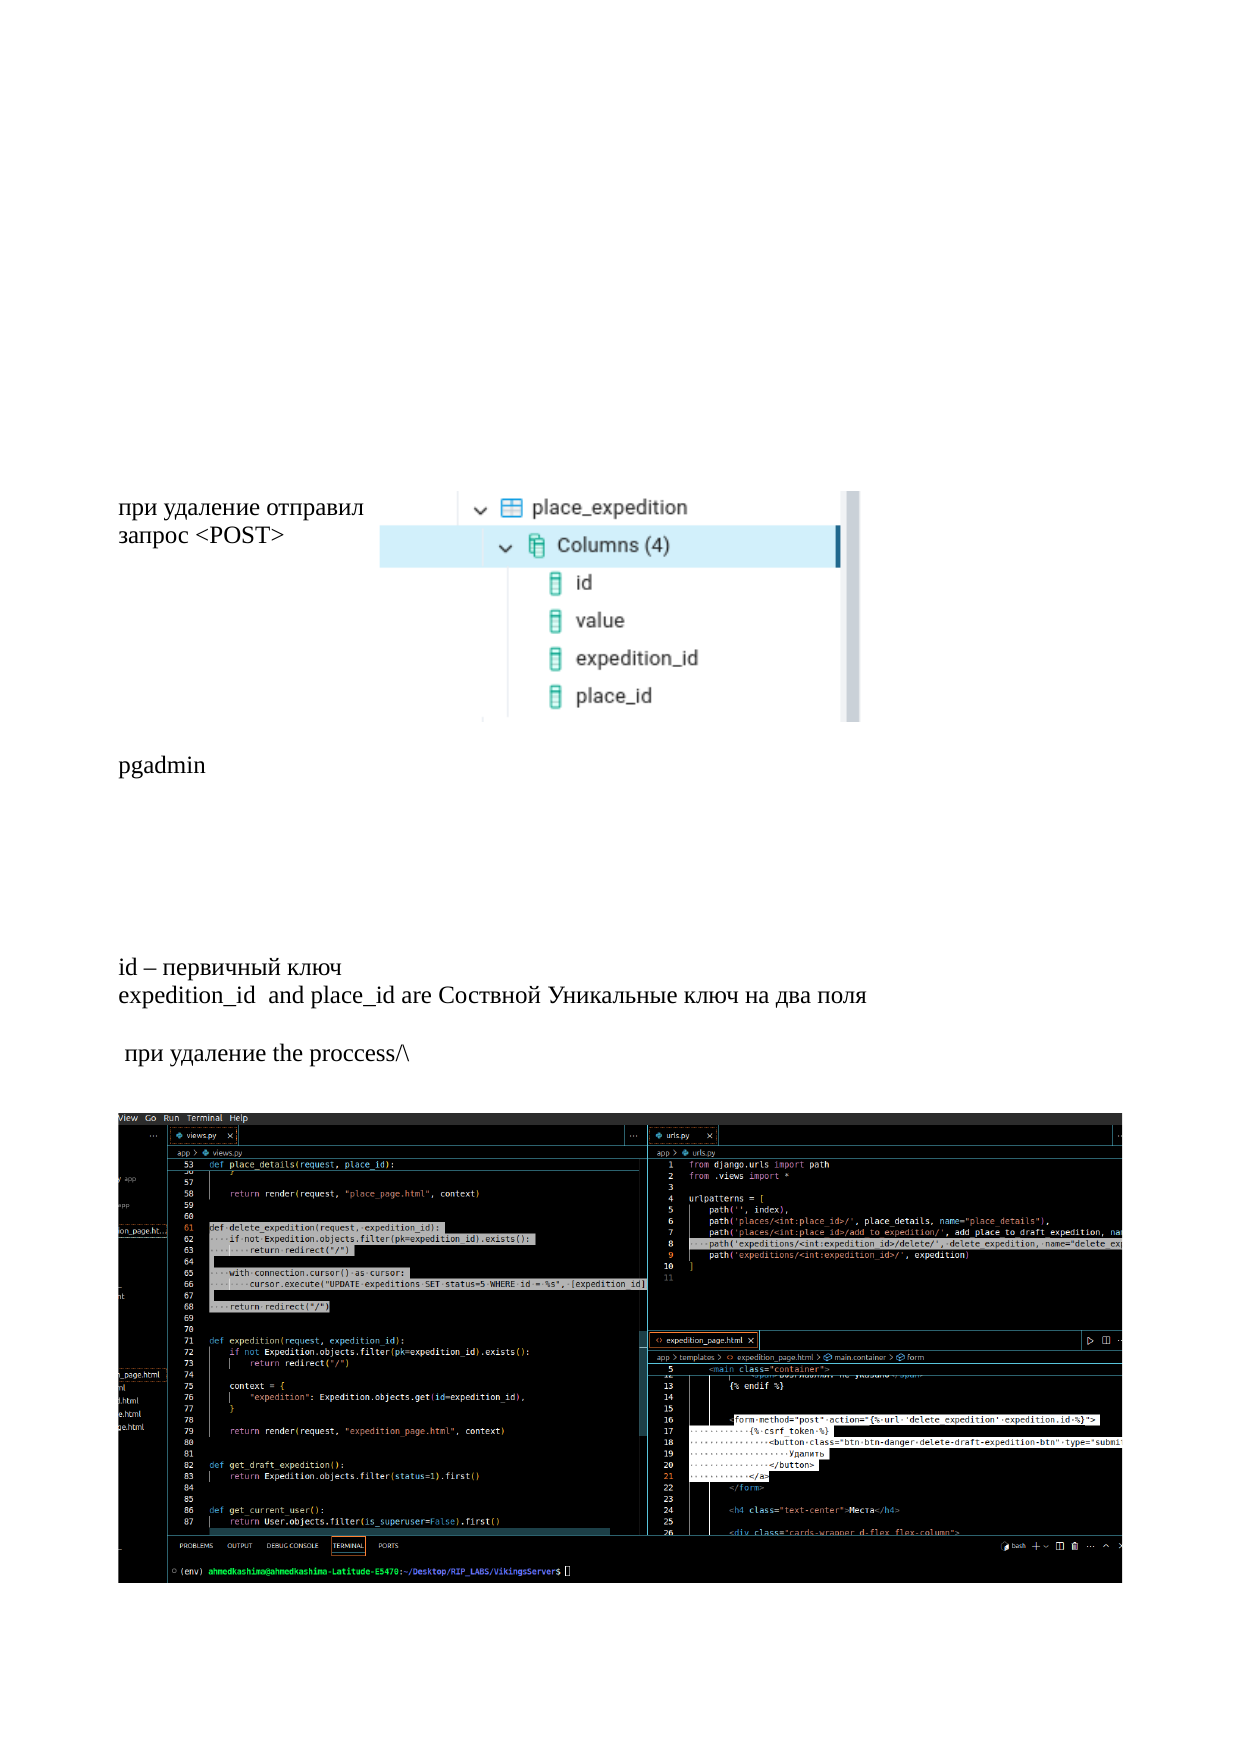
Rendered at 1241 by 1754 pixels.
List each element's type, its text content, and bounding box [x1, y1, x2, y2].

text при удаление отправил запрос <POST> pgadmin id – первичный ключ [118, 492, 1122, 981]
text expedition_id and place_id are Соствной Уникальные ключ на два поля при удаление the proccess/\ [118, 981, 1122, 1096]
picture [379, 491, 861, 722]
text при добавление отправит запрос <POST> [118, 118, 1122, 176]
picture [118, 1113, 1123, 1583]
